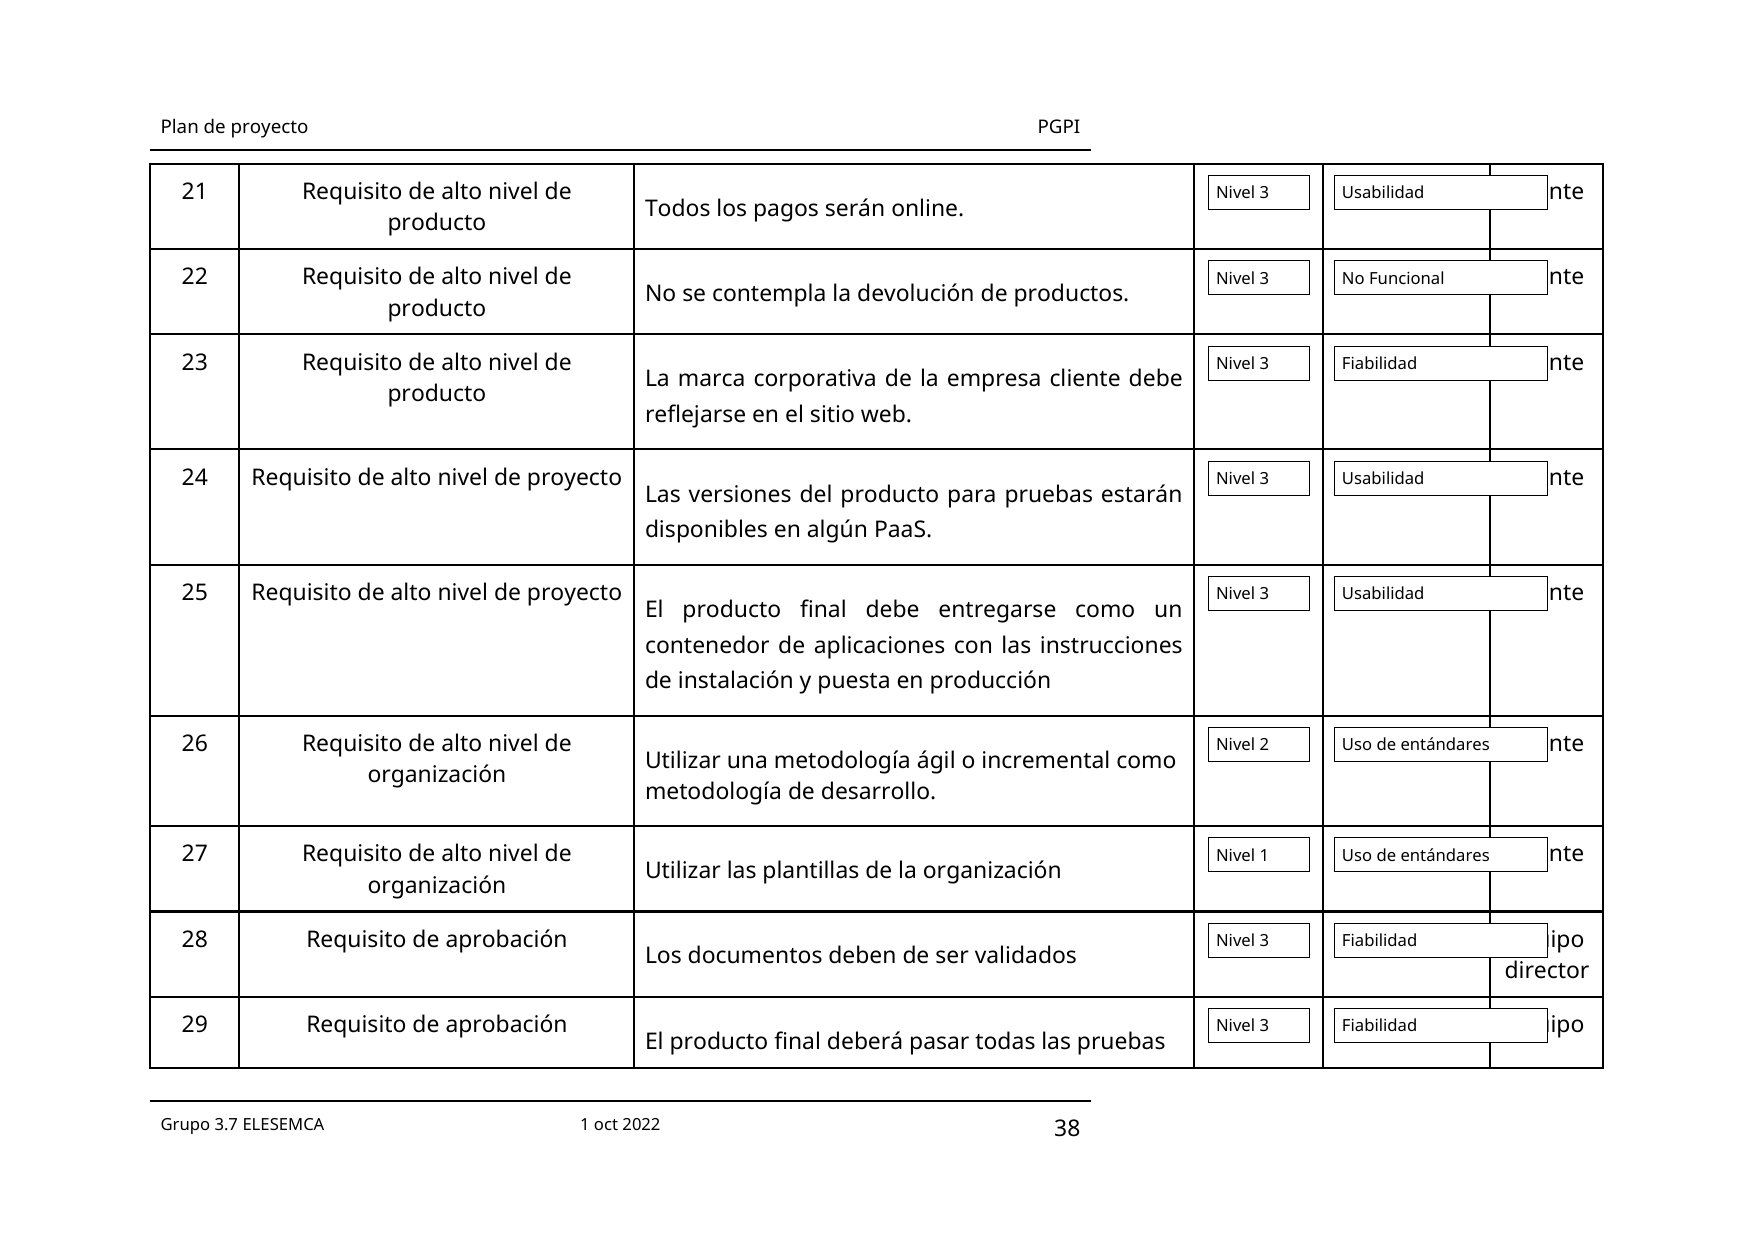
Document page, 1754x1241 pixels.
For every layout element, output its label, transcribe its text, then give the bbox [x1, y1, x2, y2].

table_cell [1324, 998, 1489, 1067]
table_cell [1195, 250, 1322, 333]
table_cell [1324, 450, 1489, 563]
table_cell [1195, 566, 1322, 714]
table_cell [1195, 827, 1322, 910]
table_cell Requisito de alto nivel de producto [240, 335, 633, 448]
table_cell [1195, 450, 1322, 563]
table_cell [1324, 913, 1489, 996]
table_cell 22 [151, 250, 238, 333]
table_cell Las versiones del producto para pruebas estarán disponibles en algún PaaS. [635, 450, 1193, 563]
table_cell Requisito de alto nivel de proyecto [240, 450, 633, 563]
table_cell Cliente [1491, 450, 1602, 563]
table_cell [1195, 998, 1322, 1067]
table_cell Cliente [1491, 566, 1602, 714]
table_cell [1195, 717, 1322, 825]
table_cell Requisito de aprobación [240, 913, 633, 996]
table_cell Equipo director [1491, 913, 1602, 996]
table_cell Los documentos deben de ser validados [635, 913, 1193, 996]
table_cell No se contempla la devolución de productos. [635, 250, 1193, 333]
table_cell [1324, 165, 1489, 248]
table_cell Cliente [1491, 827, 1602, 910]
table_cell 29 [151, 998, 238, 1067]
table_cell [1195, 913, 1322, 996]
table_cell 25 [151, 566, 238, 714]
table_cell El producto final debe entregarse como un contenedor de aplicaciones con las instrucciones de instalación y puesta en producción [635, 566, 1193, 714]
table_cell Cliente [1491, 717, 1602, 825]
table_cell Requisito de aprobación [240, 998, 633, 1067]
table_cell Utilizar una metodología ágil o incremental como metodología de desarrollo. [635, 717, 1193, 825]
table_cell 21 [151, 165, 238, 248]
table_cell Requisito de alto nivel de proyecto [240, 566, 633, 714]
table_cell Requisito de alto nivel de organización [240, 827, 633, 910]
table_cell [1195, 335, 1322, 448]
table_cell Requisito de alto nivel de producto [240, 165, 633, 248]
table_cell Cliente [1491, 165, 1602, 248]
table_cell [1324, 250, 1489, 333]
table_cell Requisito de alto nivel de organización [240, 717, 633, 825]
table_cell Requisito de alto nivel de producto [240, 250, 633, 333]
table_cell [1324, 566, 1489, 714]
table_cell [1324, 717, 1489, 825]
table_cell 28 [151, 913, 238, 996]
table_cell Utilizar las plantillas de la organización [635, 827, 1193, 910]
table_cell 24 [151, 450, 238, 563]
table_cell [1324, 827, 1489, 910]
table_cell 23 [151, 335, 238, 448]
table_cell 26 [151, 717, 238, 825]
table_cell [1324, 335, 1489, 448]
table_cell Todos los pagos serán online. [635, 165, 1193, 248]
table_cell Cliente [1491, 335, 1602, 448]
table_cell El producto final deberá pasar todas las pruebas [635, 998, 1193, 1067]
table_cell 27 [151, 827, 238, 910]
table_cell [1195, 165, 1322, 248]
table_cell Cliente [1491, 250, 1602, 333]
table_cell Equipo [1491, 998, 1602, 1067]
table_cell La marca corporativa de la empresa cliente debe reflejarse en el sitio web. [635, 335, 1193, 448]
